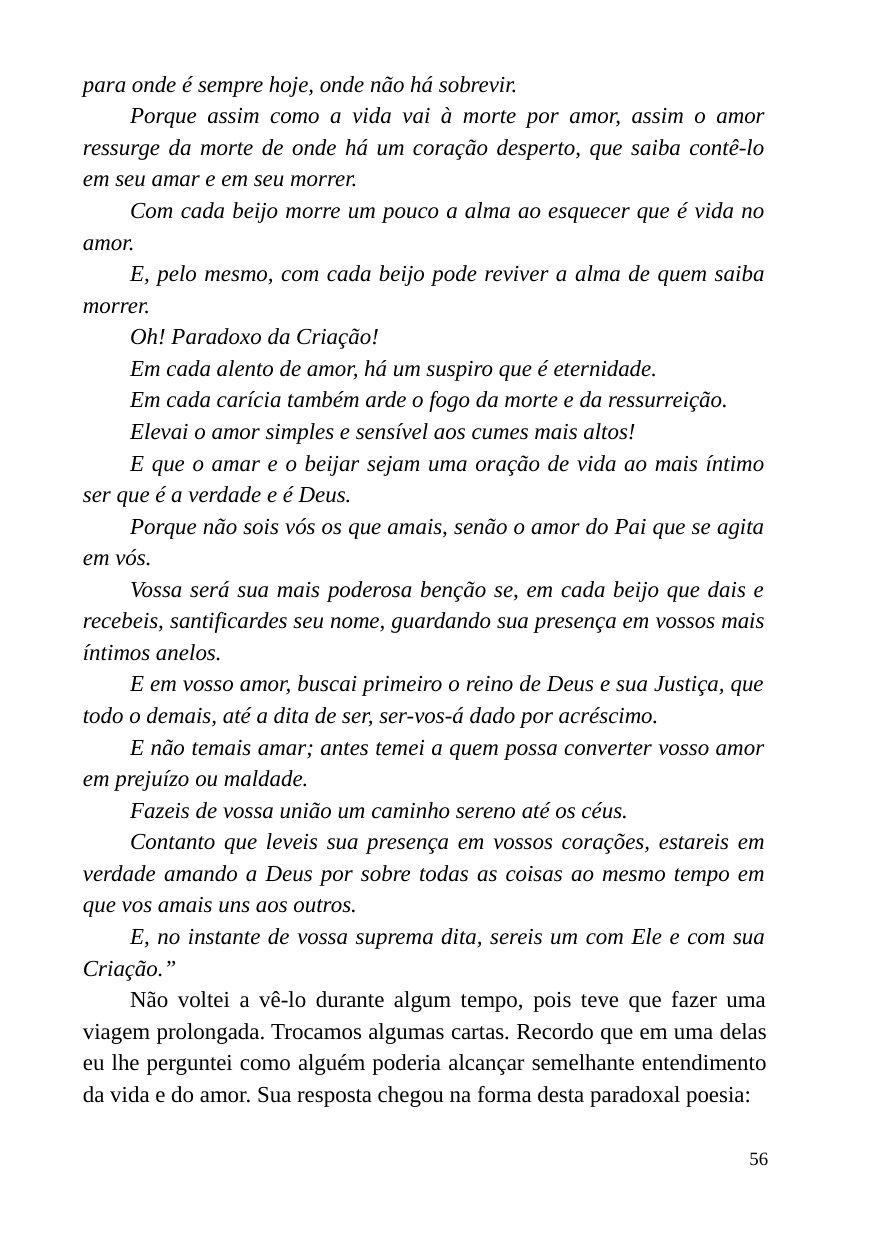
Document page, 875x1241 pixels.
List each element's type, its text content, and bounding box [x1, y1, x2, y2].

text Com cada beijo morre um pouco a alma ao esquecer que é vida no amor. [83, 197, 768, 255]
text Porque assim como a vida vai à morte por amor, assim o amor ressurge da morte de onde há um coração desperto, que saiba contê-lo em seu amar e em seu morrer. [83, 102, 768, 192]
text E não temais amar; antes temei a quem possa converter vosso amor em prejuízo ou maldade. [83, 734, 768, 792]
text Porque não sois vós os que amais, senão o amor do Pai que se agita em vós. [83, 513, 768, 571]
text Em cada carícia também arde o fogo da morte e da ressurreição. [83, 386, 768, 413]
text E em vosso amor, buscai primeiro o reino de Deus e sua Justiça, que todo o demais, até a dita de ser, ser-vos-á dado por acréscimo. [83, 671, 768, 728]
text E que o amar e o beijar sejam uma oração de vida ao mais íntimo ser que é a verdade e é Deus. [83, 449, 768, 507]
text Não voltei a vê-lo durante algum tempo, pois teve que fazer uma viagem prolongada. Trocamos algumas cartas. Recordo que em uma delas eu lhe perguntei como alguém poderia alcançar semelhante entendimento da vida e do amor. Sua resposta chegou na forma desta paradoxal poesia: [83, 986, 768, 1107]
text E, no instante de vossa suprema dita, sereis um com Ele e com sua Criação.” [83, 923, 768, 981]
text Vossa será sua mais poderosa benção se, em cada beijo que dais e recebeis, santificardes seu nome, guardando sua presença em vossos mais íntimos anelos. [83, 576, 768, 665]
text Contanto que leveis sua presença em vossos corações, estareis em verdade amando a Deus por sobre todas as coisas ao mesmo tempo em que vos amais uns aos outros. [83, 828, 768, 918]
text Elevai o amor simples e sensível aos cumes mais altos! [83, 418, 768, 444]
text Fazeis de vossa união um caminho sereno até os céus. [83, 797, 768, 823]
text Oh! Paradoxo da Criação! [83, 323, 768, 350]
text Em cada alento de amor, há um suspiro que é eternidade. [83, 355, 768, 381]
text para onde é sempre hoje, onde não há sobrevir. [83, 71, 768, 97]
text E, pelo mesmo, com cada beijo pode reviver a alma de quem saiba morrer. [83, 260, 768, 318]
